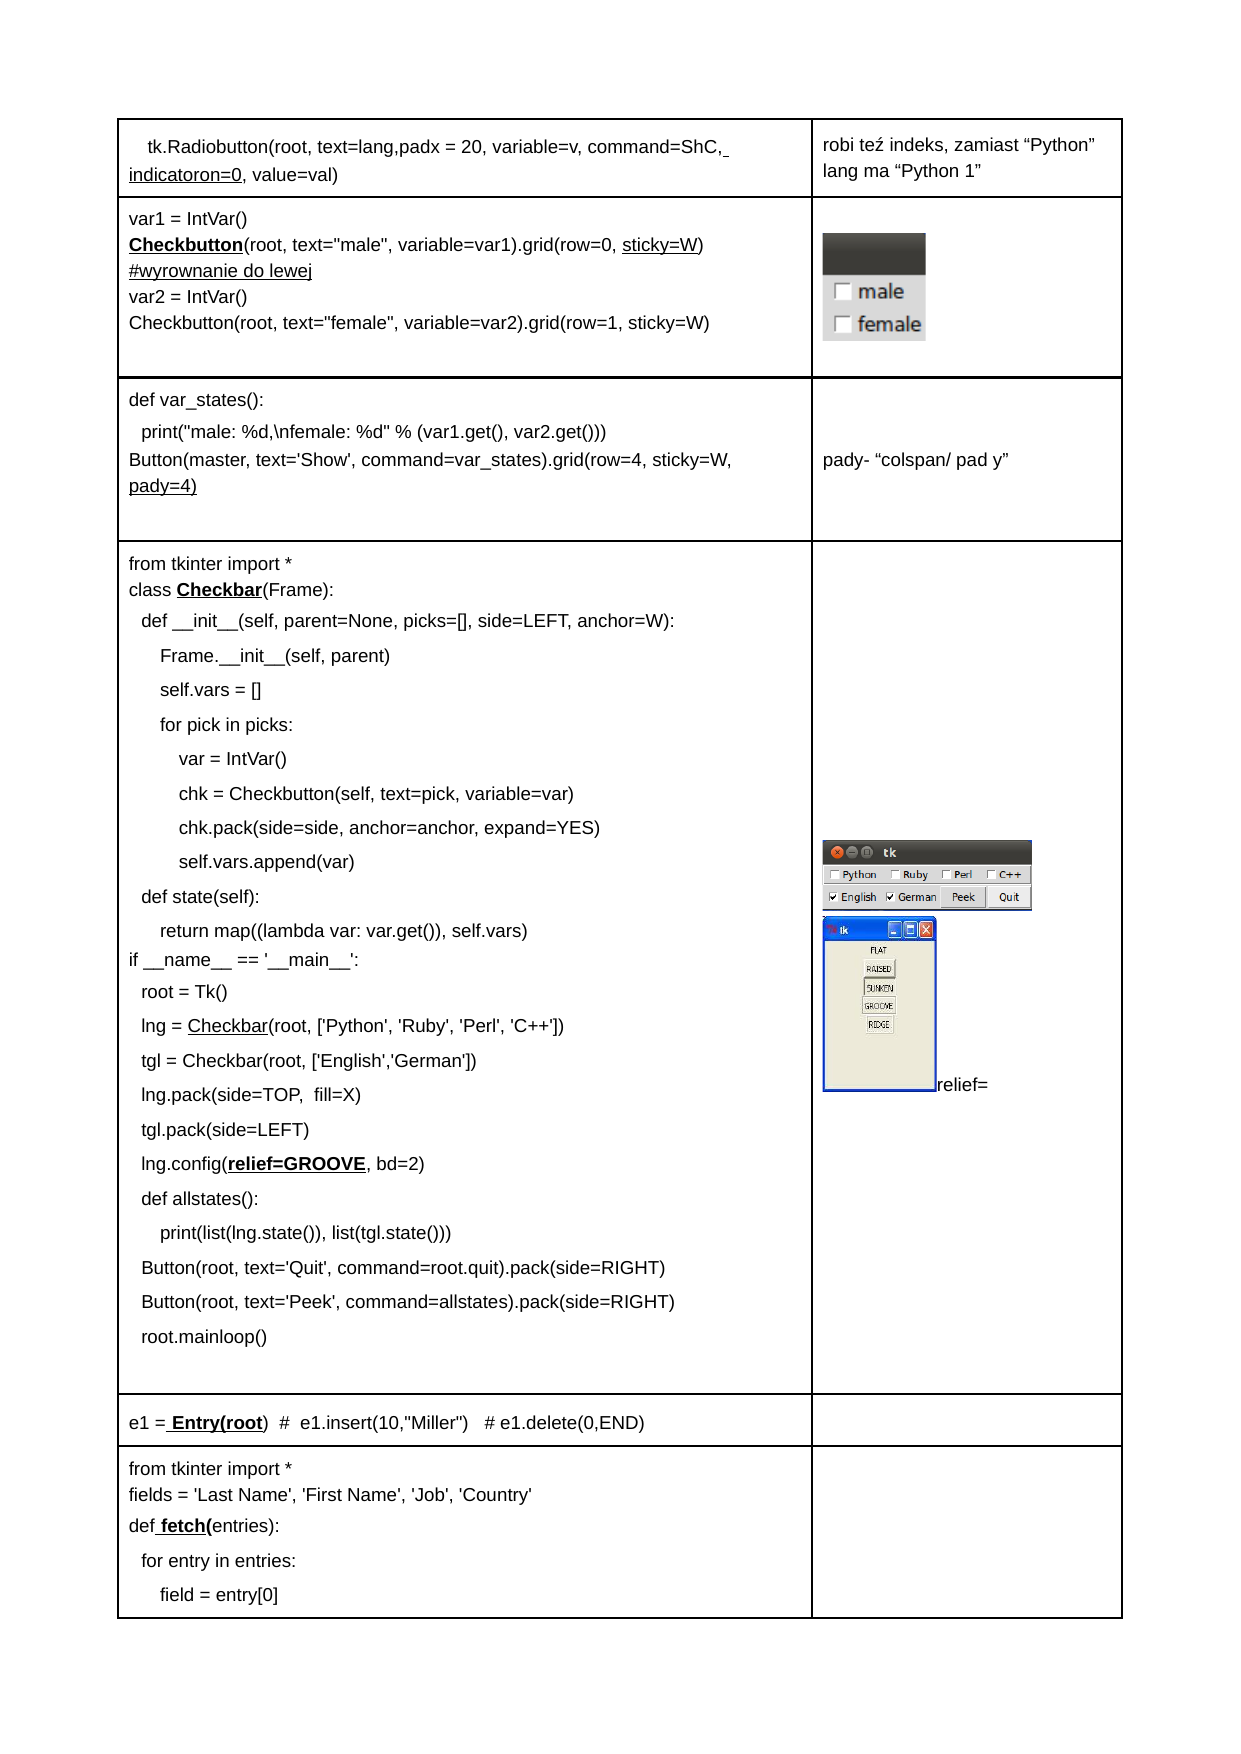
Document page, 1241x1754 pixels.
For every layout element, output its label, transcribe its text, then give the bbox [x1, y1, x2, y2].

table_cell relief= [813, 542, 1121, 1393]
picture [822, 840, 1032, 911]
table_cell [813, 198, 1121, 376]
picture [822, 916, 937, 1092]
table_cell from tkinter import * fields = 'Last Name', 'First Name', 'Job', 'Country' def fetch(entries): for entry in entries: field = entry[0] [119, 1447, 811, 1617]
table_cell robi teź indeks, zamiast “Python” lang ma “Python 1” [813, 120, 1121, 196]
table_cell e1 = Entry(root) # e1.insert(10,"Miller") # e1.delete(0,END) [119, 1395, 811, 1445]
table_cell from tkinter import * class Checkbar(Frame): def __init__(self, parent=None, picks=[], side=LEFT, anchor=W): Frame.__init__(self, parent) self.vars = [] for pick in picks: var = IntVar() chk = Checkbutton(self, text=pick, variable=var) chk.pack(side=side, anchor=anchor, expand=YES) self.vars.append(var) def state(self): return map((lambda var: var.get()), self.vars) if __name__ == '__main__': root = Tk() lng = Checkbar(root, ['Python', 'Ruby', 'Perl', 'C++']) tgl = Checkbar(root, ['English','German']) lng.pack(side=TOP, fill=X) tgl.pack(side=LEFT) lng.config(relief=GROOVE, bd=2) def allstates(): print(list(lng.state()), list(tgl.state())) Button(root, text='Quit', command=root.quit).pack(side=RIGHT) Button(root, text='Peek', command=allstates).pack(side=RIGHT) root.mainloop() [119, 542, 811, 1393]
table_cell [813, 1395, 1121, 1445]
picture [822, 233, 926, 341]
table_cell var1 = IntVar() Checkbutton(root, text="male", variable=var1).grid(row=0, sticky=W) #wyrownanie do lewej var2 = IntVar() Checkbutton(root, text="female", variable=var2).grid(row=1, sticky=W) [119, 198, 811, 376]
table_cell def var_states(): print("male: %d,\nfemale: %d" % (var1.get(), var2.get())) Button(master, text='Show', command=var_states).grid(row=4, sticky=W, pady=4) [119, 379, 811, 540]
table_cell tk.Radiobutton(root, text=lang,padx = 20, variable=v, command=ShC, indicatoron=0, value=val) [119, 120, 811, 196]
table_cell [813, 1447, 1121, 1617]
table_cell pady- “colspan/ pad y” [813, 379, 1121, 540]
